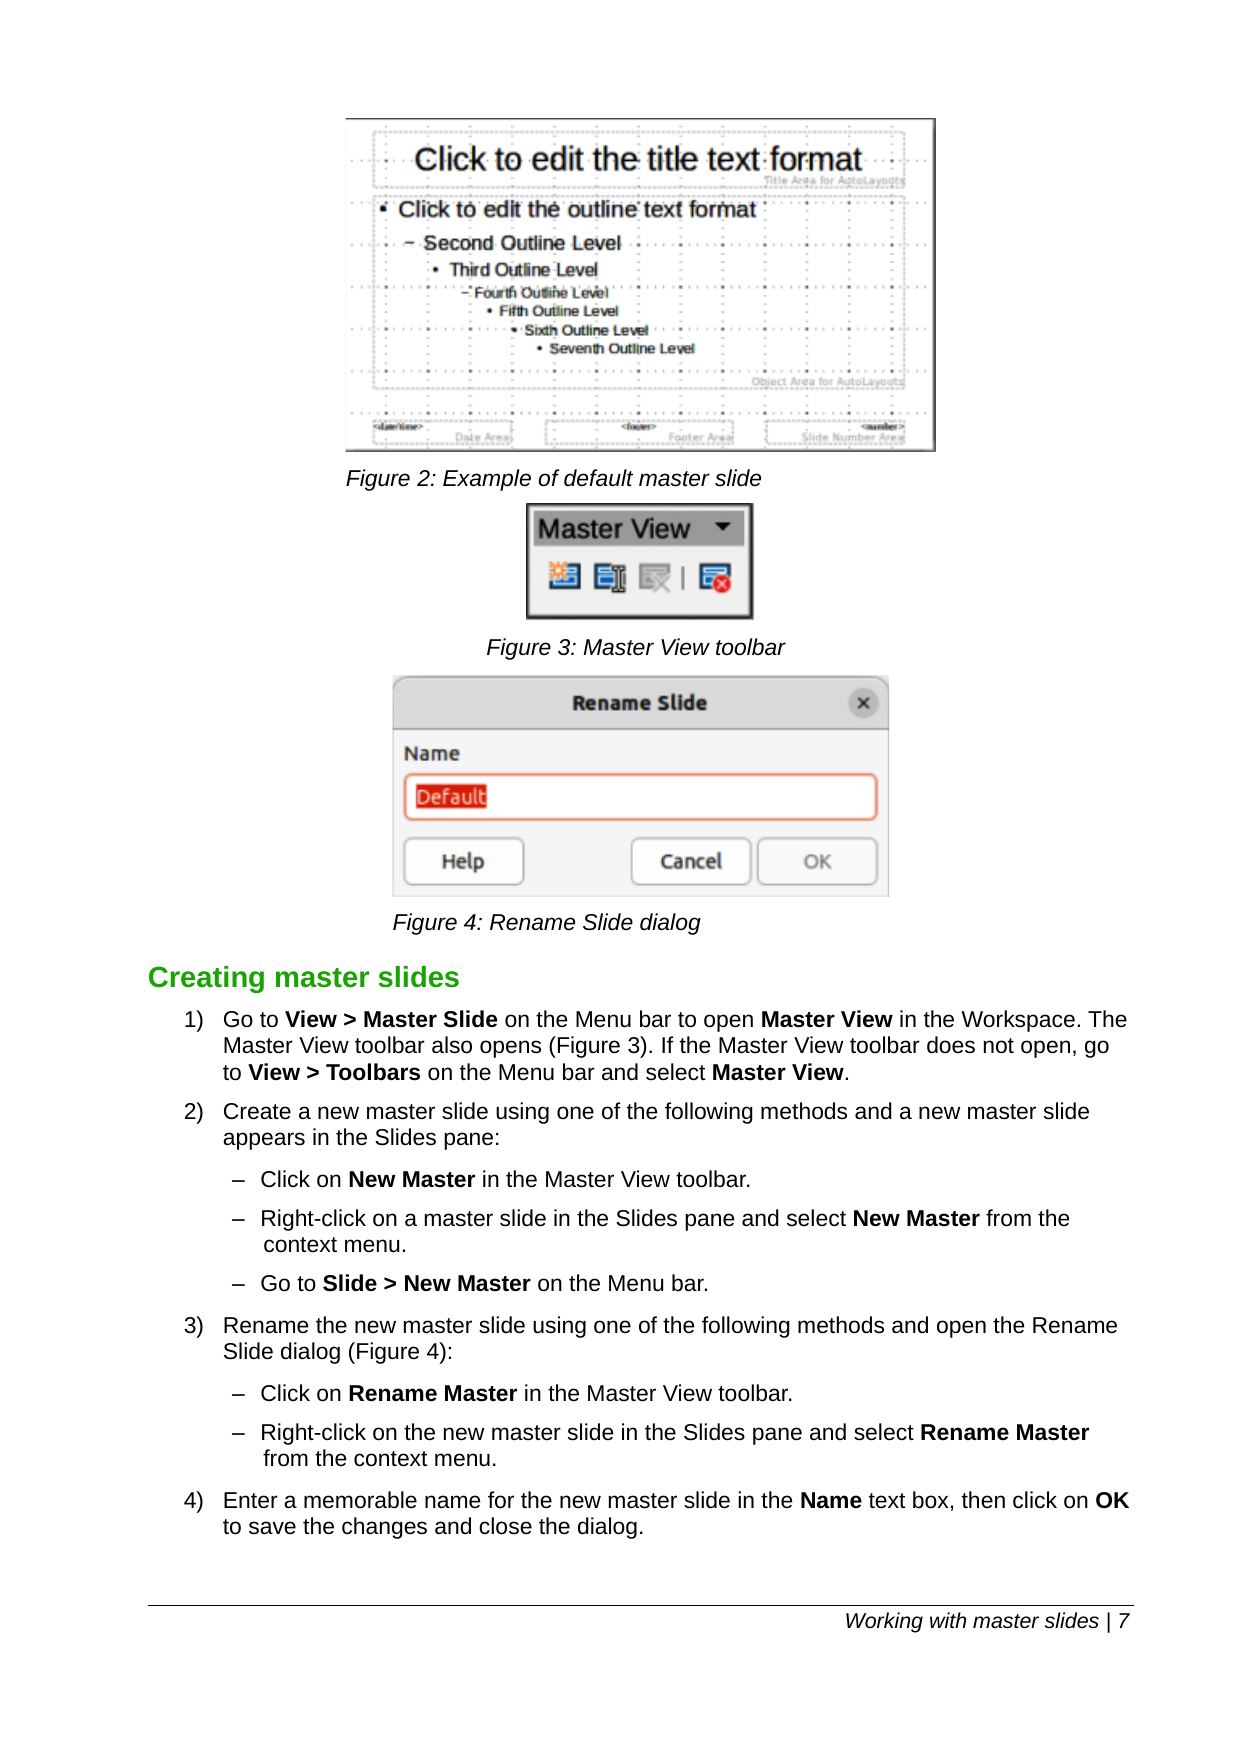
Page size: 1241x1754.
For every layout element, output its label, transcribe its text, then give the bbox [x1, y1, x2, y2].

list Go to View > Master Slide on the Menu bar to open Master View in the Workspace. The Master View toolbar also opens (Figure 3). If the Master View toolbar does not open, go to View > Toolbars on the Menu bar and select Master View. [204, 1006, 1134, 1085]
text Figure 3: Master View toolbar [486, 634, 796, 660]
picture [345, 118, 936, 452]
list Right-click on a master slide in the Slides pane and select New Master from the context menu. [229, 1202, 1134, 1257]
subtitle Creating master slides [148, 960, 1134, 993]
list Right-click on the new master slide in the Slides pane and select Rename Master from the context menu. [229, 1416, 1134, 1474]
list Enter a memorable name for the new master slide in the Name text box, then click on OK to save the changes and close the dialog. [204, 1487, 1134, 1539]
picture [392, 675, 890, 897]
list Create a new master slide using one of the following methods and a new master slide appears in the Slides pane: [204, 1098, 1134, 1150]
text Figure 2: Example of default master slide [346, 464, 936, 491]
list Click on Rename Master in the Master View toolbar. [229, 1377, 1134, 1406]
list Go to Slide > New Master on the Menu bar. [229, 1267, 1134, 1299]
list Click on New Master in the Master View toolbar. [229, 1163, 1134, 1192]
list Rename the new master slide using one of the following methods and open the Rename Slide dialog (Figure 4): [204, 1312, 1134, 1364]
picture [526, 503, 756, 622]
text Figure 4: Rename Slide dialog [392, 909, 889, 935]
